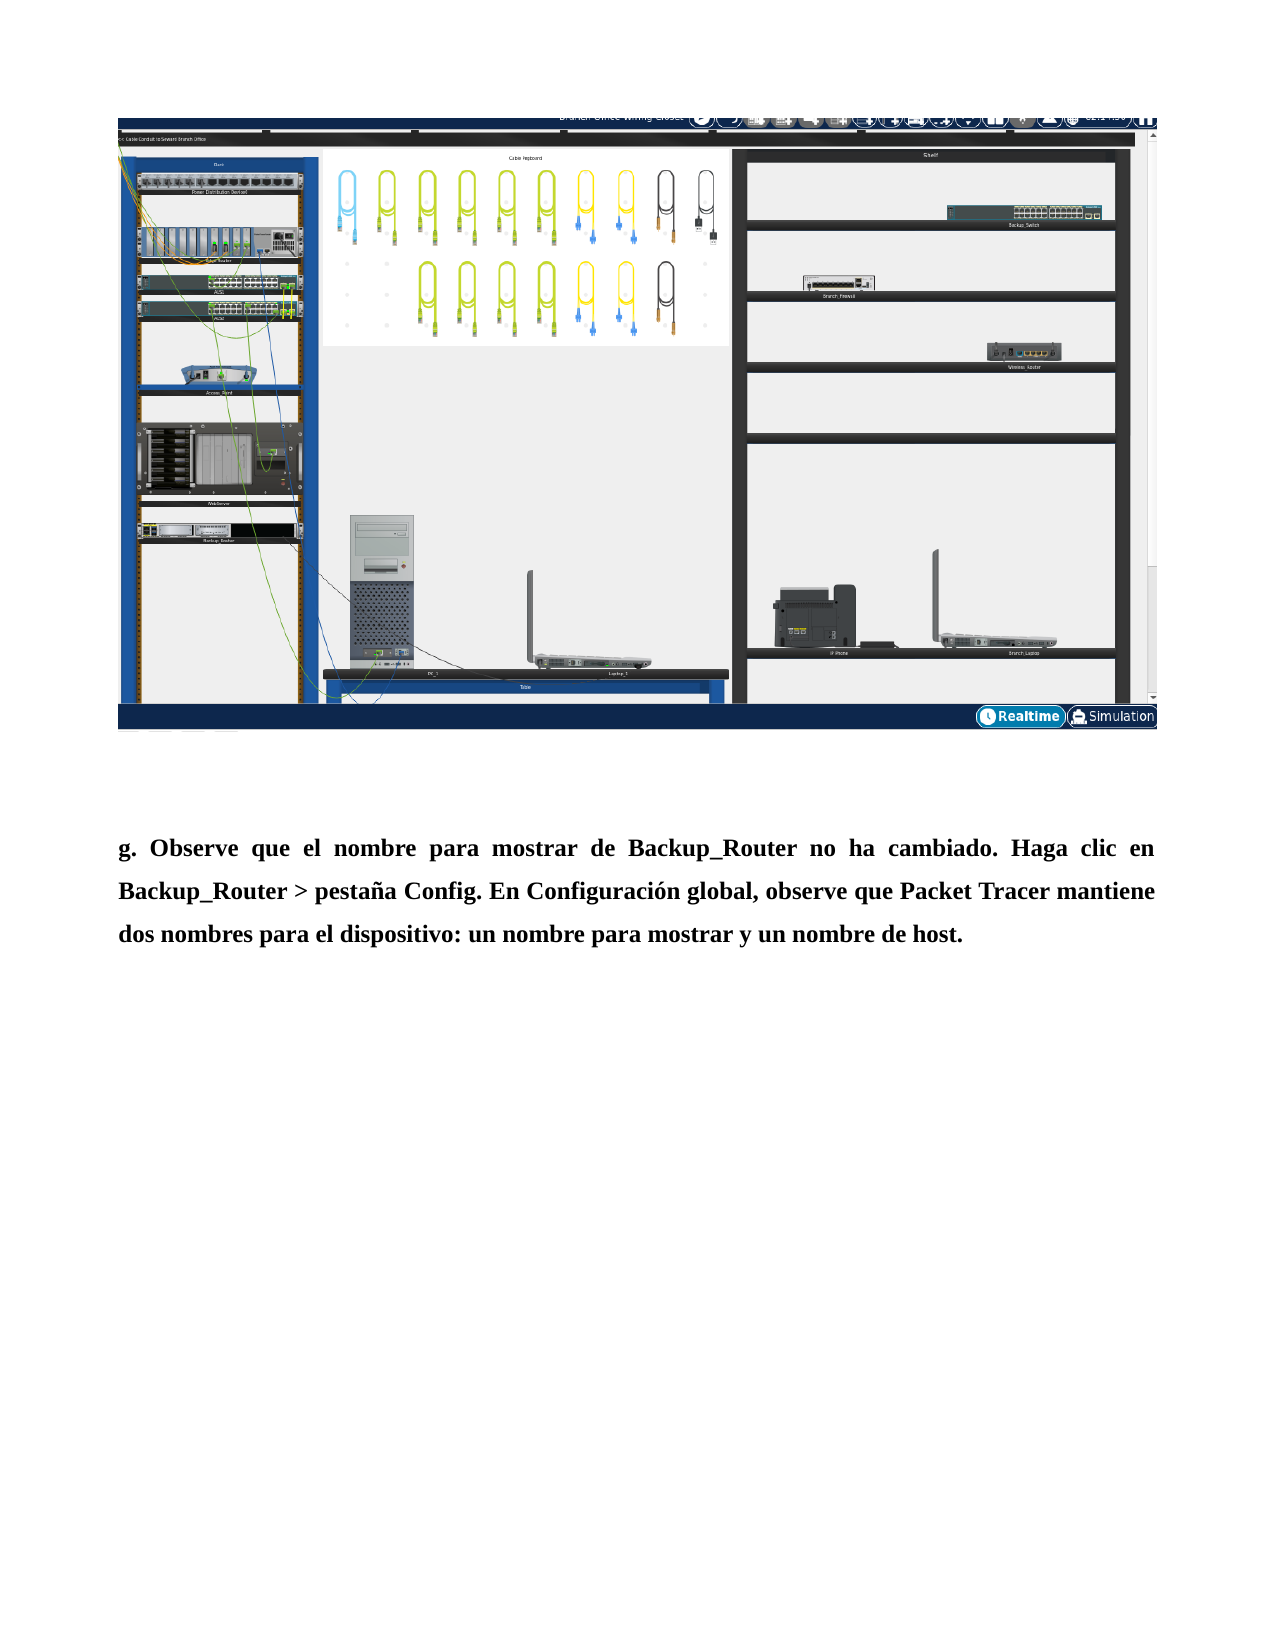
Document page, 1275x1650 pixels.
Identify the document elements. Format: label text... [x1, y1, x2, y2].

text g. Observe que el nombre para mostrar de Backup_Router no ha cambiado. Haga clic en Backup_Router > pestaña Config. En Configuración global, observe que Packet Tracer mantiene dos nombres para el dispositivo: un nombre para mostrar y un nombre de host. [118, 833, 1157, 948]
picture [118, 118, 1157, 732]
